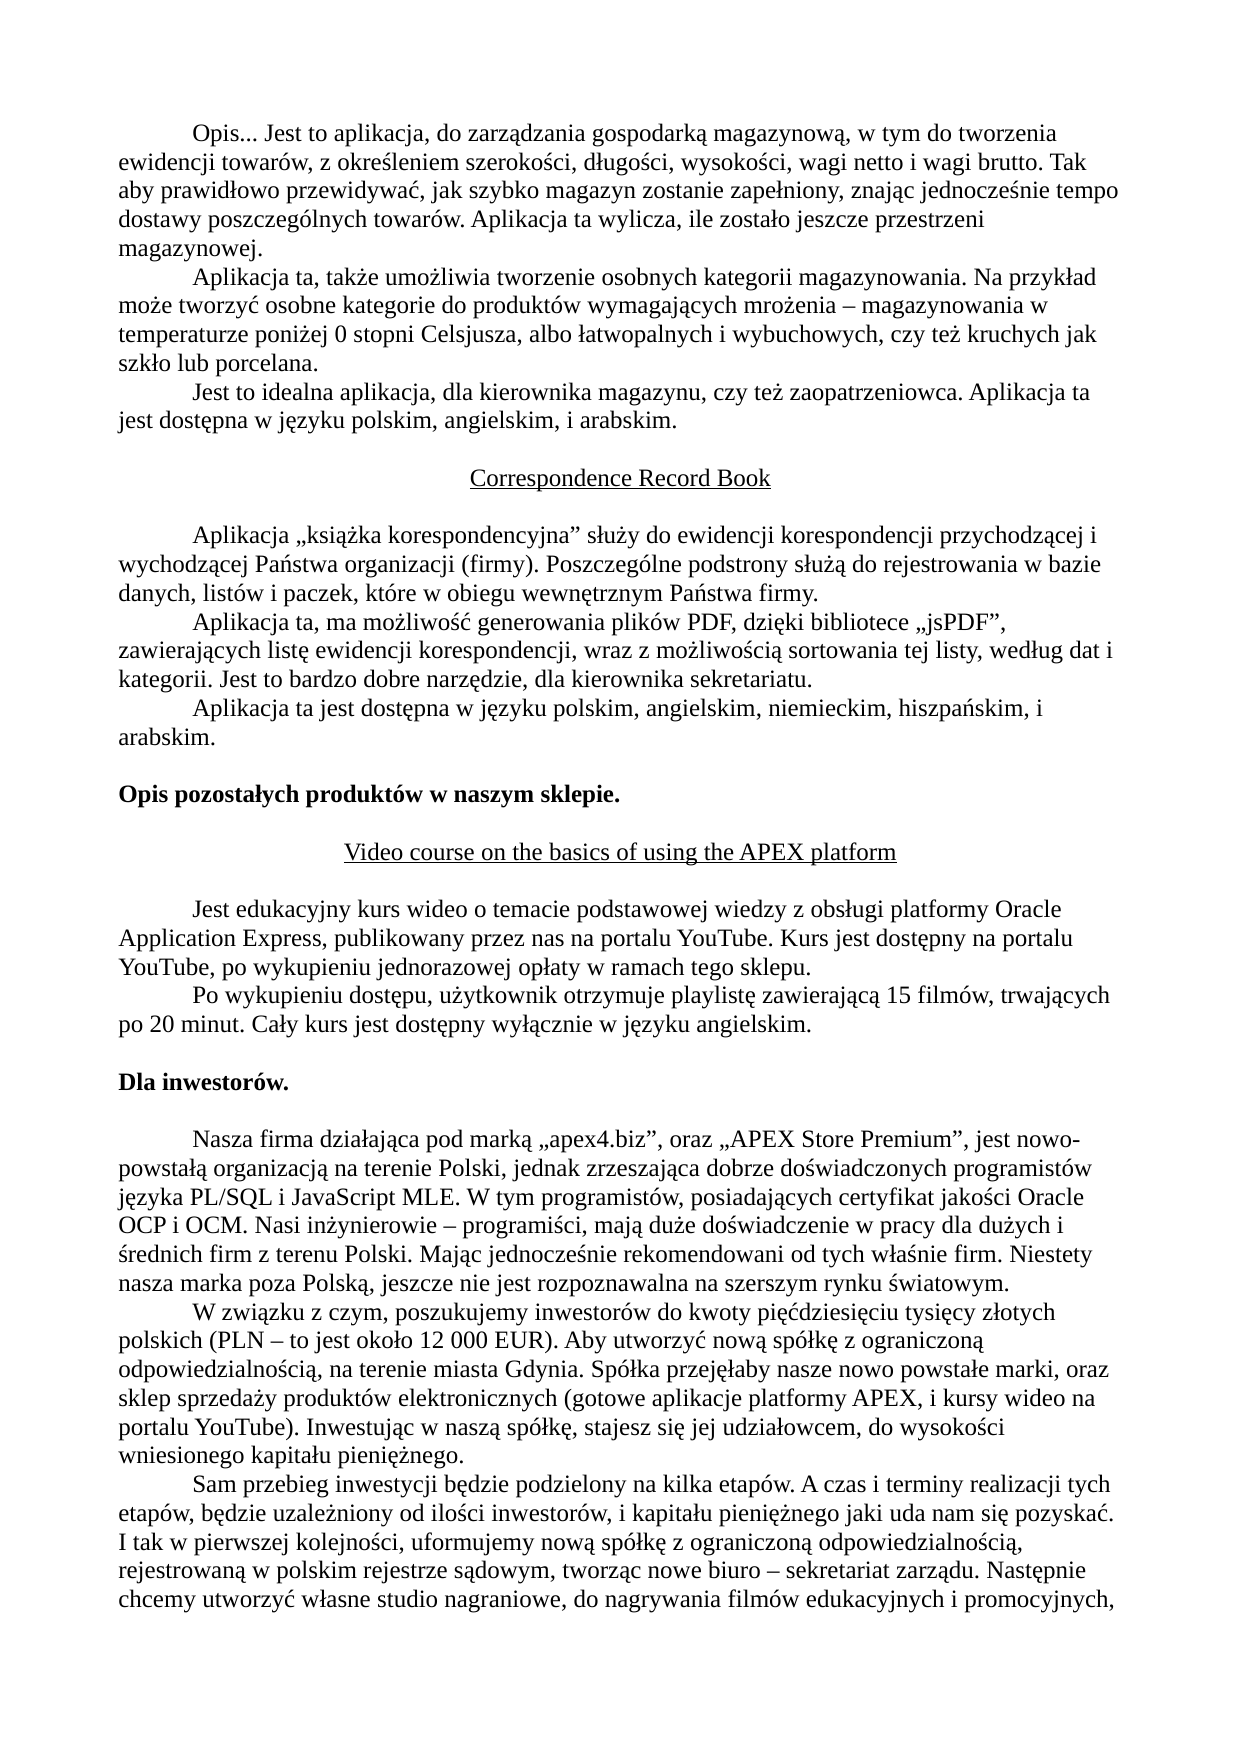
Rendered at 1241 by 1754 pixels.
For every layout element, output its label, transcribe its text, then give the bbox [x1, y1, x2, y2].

text Correspondence Record Book [118, 463, 1122, 492]
text Po wykupieniu dostępu, użytkownik otrzymuje playlistę zawierającą 15 filmów, trwających po 20 minut. Cały kurs jest dostępny wyłącznie w języku angielskim. [118, 981, 1122, 1038]
text Aplikacja ta, ma możliwość generowania plików PDF, dzięki bibliotece „jsPDF”, zawierających listę ewidencji korespondencji, wraz z możliwością sortowania tej listy, według dat i kategorii. Jest to bardzo dobre narzędzie, dla kierownika sekretariatu. [118, 607, 1122, 693]
text Dla inwestorów. [118, 1067, 1122, 1096]
text Jest to idealna aplikacja, dla kierownika magazynu, czy też zaopatrzeniowca. Aplikacja ta jest dostępna w języku polskim, angielskim, i arabskim. [118, 377, 1122, 434]
text Nasza firma działająca pod marką „apex4.biz”, oraz „APEX Store Premium”, jest nowo-powstałą organizacją na terenie Polski, jednak zrzeszająca dobrze doświadczonych programistów języka PL/SQL i JavaScript MLE. W tym programistów, posiadających certyfikat jakości Oracle OCP i OCM. Nasi inżynierowie – programiści, mają duże doświadczenie w pracy dla dużych i średnich firm z terenu Polski. Mając jednocześnie rekomendowani od tych właśnie firm. Niestety nasza marka poza Polską, jeszcze nie jest rozpoznawalna na szerszym rynku światowym. [118, 1124, 1122, 1297]
text W związku z czym, poszukujemy inwestorów do kwoty pięćdziesięciu tysięcy złotych polskich (PLN – to jest około 12 000 EUR). Aby utworzyć nową spółkę z ograniczoną odpowiedzialnością, na terenie miasta Gdynia. Spółka przejęłaby nasze nowo powstałe marki, oraz sklep sprzedaży produktów elektronicznych (gotowe aplikacje platformy APEX, i kursy wideo na portalu YouTube). Inwestując w naszą spółkę, stajesz się jej udziałowcem, do wysokości wniesionego kapitału pieniężnego. [118, 1297, 1122, 1469]
text Aplikacja ta, także umożliwia tworzenie osobnych kategorii magazynowania. Na przykład może tworzyć osobne kategorie do produktów wymagających mrożenia – magazynowania w temperaturze poniżej 0 stopni Celsjusza, albo łatwopalnych i wybuchowych, czy też kruchych jak szkło lub porcelana. [118, 262, 1122, 377]
text Sam przebieg inwestycji będzie podzielony na kilka etapów. A czas i terminy realizacji tych etapów, będzie uzależniony od ilości inwestorów, i kapitału pieniężnego jaki uda nam się pozyskać. I tak w pierwszej kolejności, uformujemy nową spółkę z ograniczoną odpowiedzialnością, rejestrowaną w polskim rejestrze sądowym, tworząc nowe biuro – sekretariat zarządu. Następnie chcemy utworzyć własne studio nagraniowe, do nagrywania filmów edukacyjnych i promocyjnych, [118, 1469, 1122, 1613]
text Opis pozostałych produktów w naszym sklepie. [118, 779, 1122, 808]
text Aplikacja „książka korespondencyjna” służy do ewidencji korespondencji przychodzącej i wychodzącej Państwa organizacji (firmy). Poszczególne podstrony służą do rejestrowania w bazie danych, listów i paczek, które w obiegu wewnętrznym Państwa firmy. [118, 521, 1122, 607]
text Jest edukacyjny kurs wideo o temacie podstawowej wiedzy z obsługi platformy Oracle Application Express, publikowany przez nas na portalu YouTube. Kurs jest dostępny na portalu YouTube, po wykupieniu jednorazowej opłaty w ramach tego sklepu. [118, 894, 1122, 981]
text Video course on the basics of using the APEX platform [118, 837, 1122, 866]
text Aplikacja ta jest dostępna w języku polskim, angielskim, niemieckim, hiszpańskim, i arabskim. [118, 693, 1122, 751]
text Opis... Jest to aplikacja, do zarządzania gospodarką magazynową, w tym do tworzenia ewidencji towarów, z określeniem szerokości, długości, wysokości, wagi netto i wagi brutto. Tak aby prawidłowo przewidywać, jak szybko magazyn zostanie zapełniony, znając jednocześnie tempo dostawy poszczególnych towarów. Aplikacja ta wylicza, ile zostało jeszcze przestrzeni magazynowej. [118, 118, 1122, 262]
